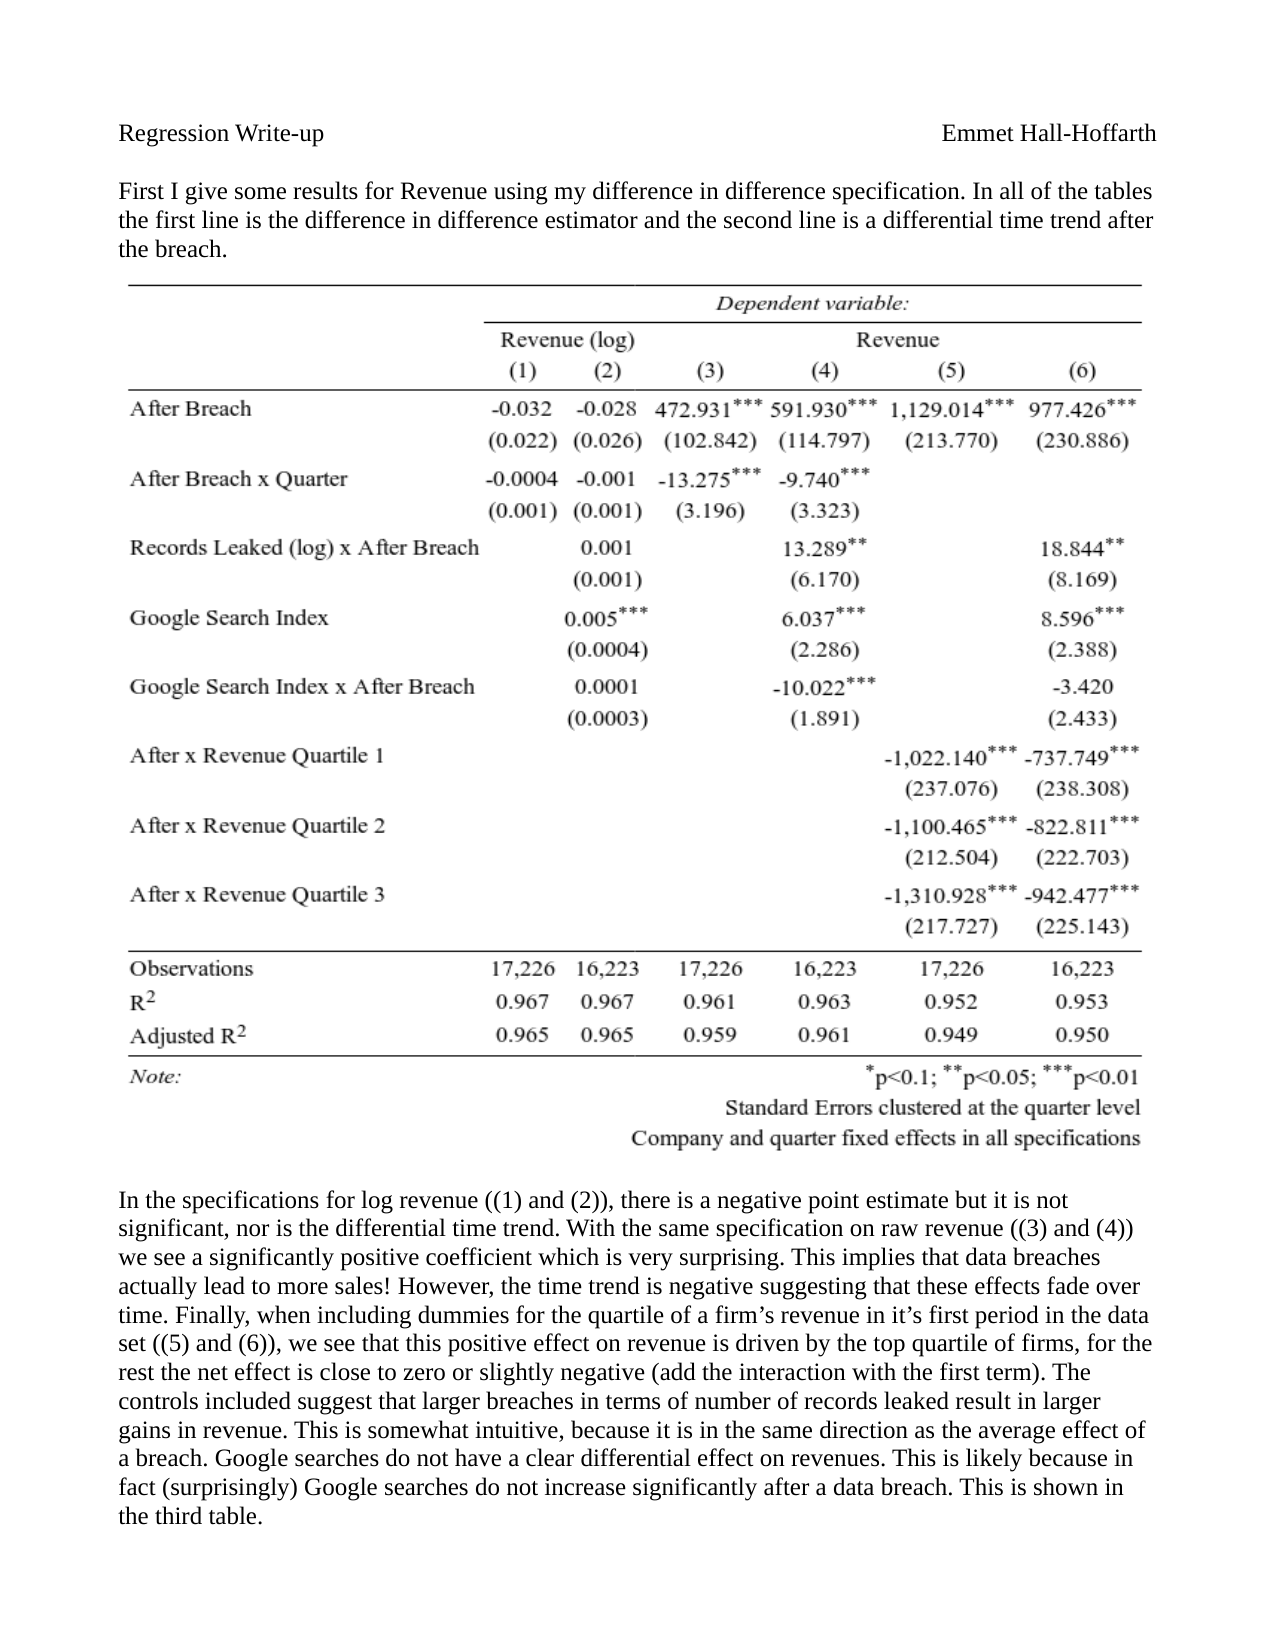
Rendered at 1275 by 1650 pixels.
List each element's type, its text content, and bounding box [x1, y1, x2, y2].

picture [118, 273, 1157, 1156]
text First I give some results for Revenue using my difference in difference specification. In all of the tables the first line is the difference in difference estimator and the second line is a differential time trend after the breach. [118, 176, 1157, 263]
text In the specifications for log revenue ((1) and (2)), there is a negative point estimate but it is not significant, nor is the differential time trend. With the same specification on raw revenue ((3) and (4)) we see a significantly positive coefficient which is very surprising. This implies that data breaches actually lead to more sales! However, the time trend is negative suggesting that these effects fade over time. Finally, when including dummies for the quartile of a firm’s revenue in it’s first period in the data set ((5) and (6)), we see that this positive effect on revenue is driven by the top quartile of firms, for the rest the net effect is close to zero or slightly negative (add the interaction with the first term). The controls included suggest that larger breaches in terms of number of records leaked result in larger gains in revenue. This is somewhat intuitive, because it is in the same direction as the average effect of a breach. Google searches do not have a clear differential effect on revenues. This is likely because in fact (surprisingly) Google searches do not increase significantly after a data breach. This is shown in the third table. [118, 1185, 1157, 1530]
